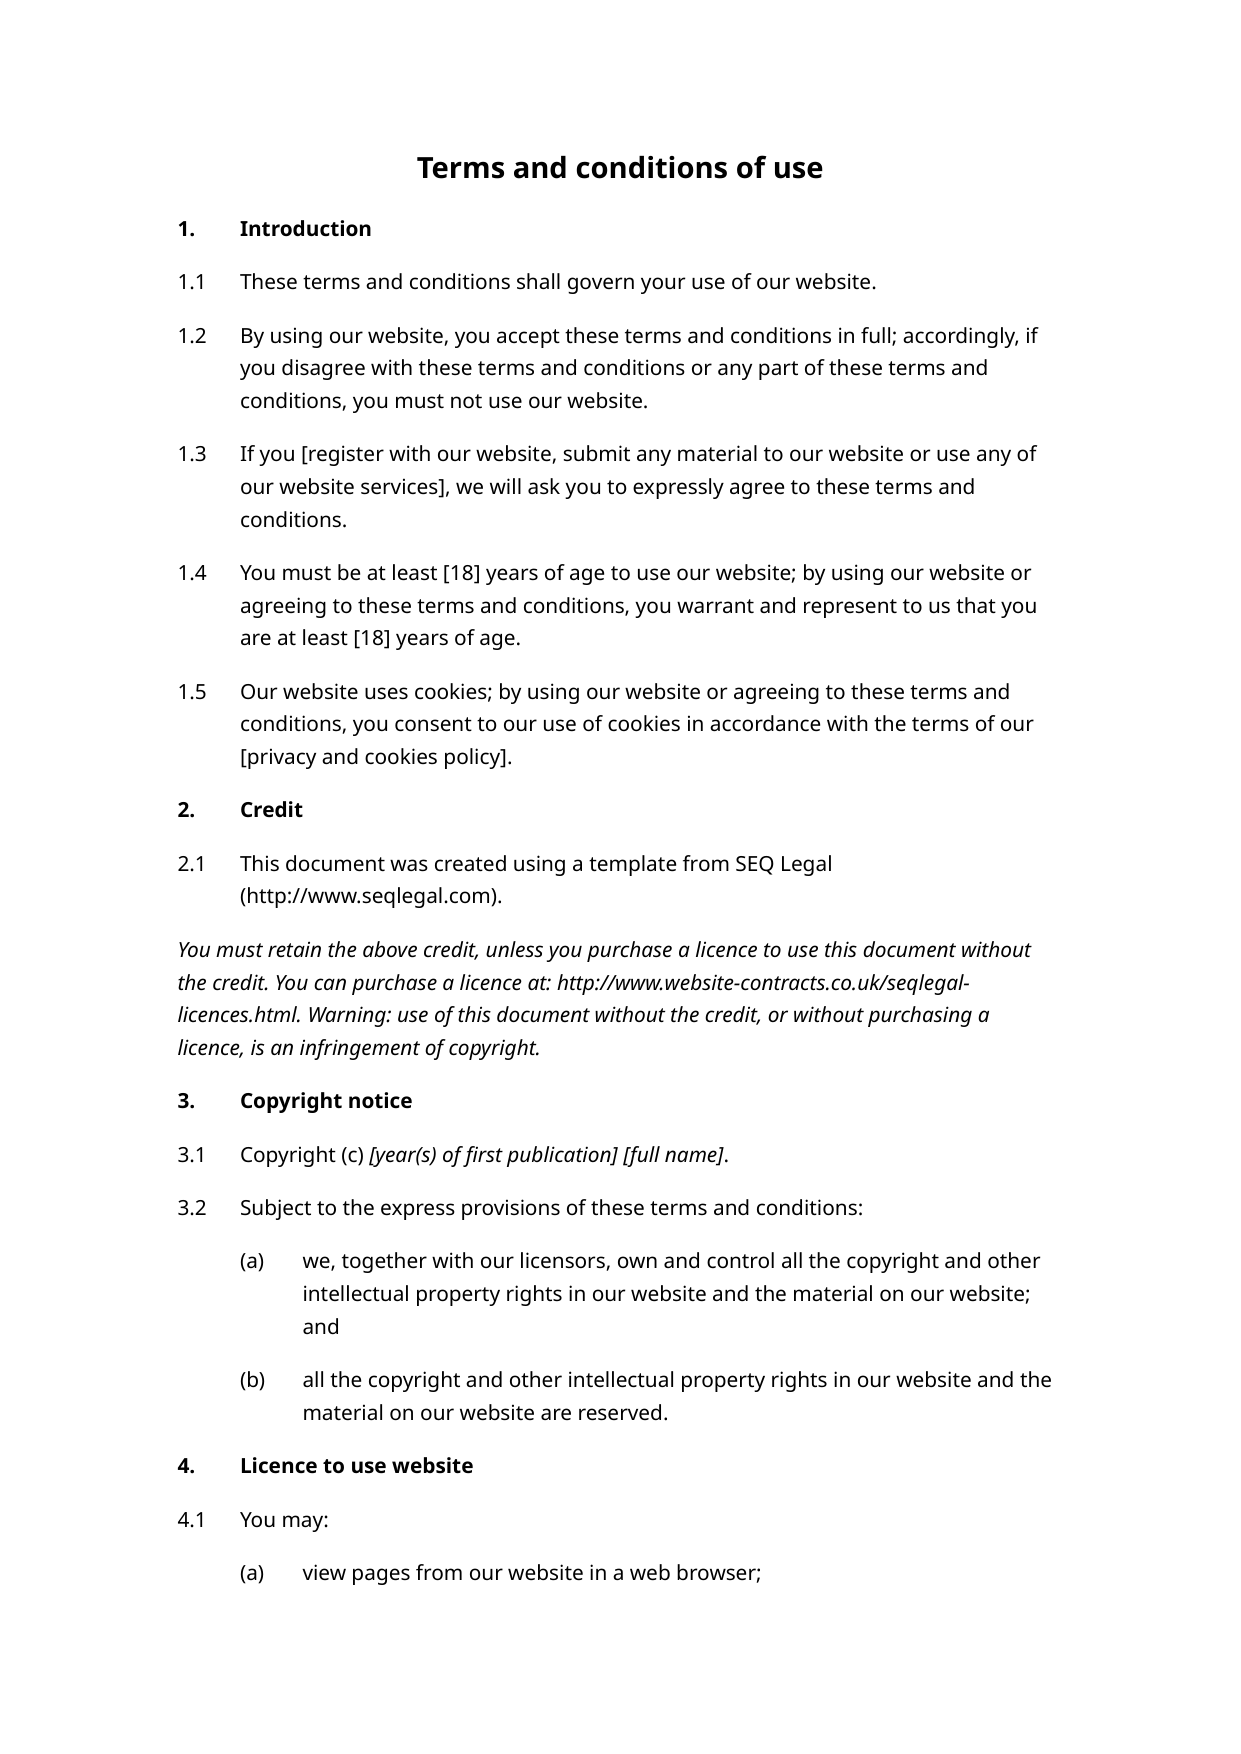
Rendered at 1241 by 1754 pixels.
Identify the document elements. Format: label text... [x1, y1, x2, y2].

text 2. Credit [177, 796, 1063, 824]
text You must retain the above credit, unless you purchase a licence to use this document without the credit. You can purchase a licence at: http://www.website-contracts.co.uk/seqlegal-licences.html. Warning: use of this document without the credit, or without purchasing a licence, is an infringement of copyright. [177, 935, 1063, 1061]
text Terms and conditions of use [177, 148, 1063, 187]
text 1.5 Our website uses cookies; by using our website or agreeing to these terms and conditions, you consent to our use of cookies in accordance with the terms of our [privacy and cookies policy]. [177, 677, 1063, 771]
text 1.2 By using our website, you accept these terms and conditions in full; accordingly, if you disagree with these terms and conditions or any part of these terms and conditions, you must not use our website. [177, 321, 1063, 414]
list (b) all the copyright and other intellectual property rights in our website and the material on our website are reserved. [240, 1365, 1063, 1426]
text 4. Licence to use website [177, 1451, 1063, 1480]
list (a) we, together with our licensors, own and control all the copyright and other intellectual property rights in our website and the material on our website; and [240, 1247, 1063, 1340]
text 4.1 You may: [177, 1505, 1063, 1533]
text 1.3 If you [register with our website, submit any material to our website or use any of our website services], we will ask you to expressly agree to these terms and conditions. [177, 439, 1063, 533]
text 1.1 These terms and conditions shall govern your use of our website. [177, 267, 1063, 296]
text 1. Introduction [177, 214, 1063, 242]
text 3.1 Copyright (c) [year(s) of first publication] [full name]. [177, 1140, 1063, 1168]
text 3.2 Subject to the express provisions of these terms and conditions: [177, 1193, 1063, 1222]
text 3. Copyright notice [177, 1086, 1063, 1115]
text 1.4 You must be at least [18] years of age to use our website; by using our website or agreeing to these terms and conditions, you warrant and represent to us that you are at least [18] years of age. [177, 558, 1063, 652]
list (a) view pages from our website in a web browser; [240, 1558, 1063, 1587]
text 2.1 This document was created using a template from SEQ Legal (http://www.seqlegal.com). [177, 849, 1063, 910]
